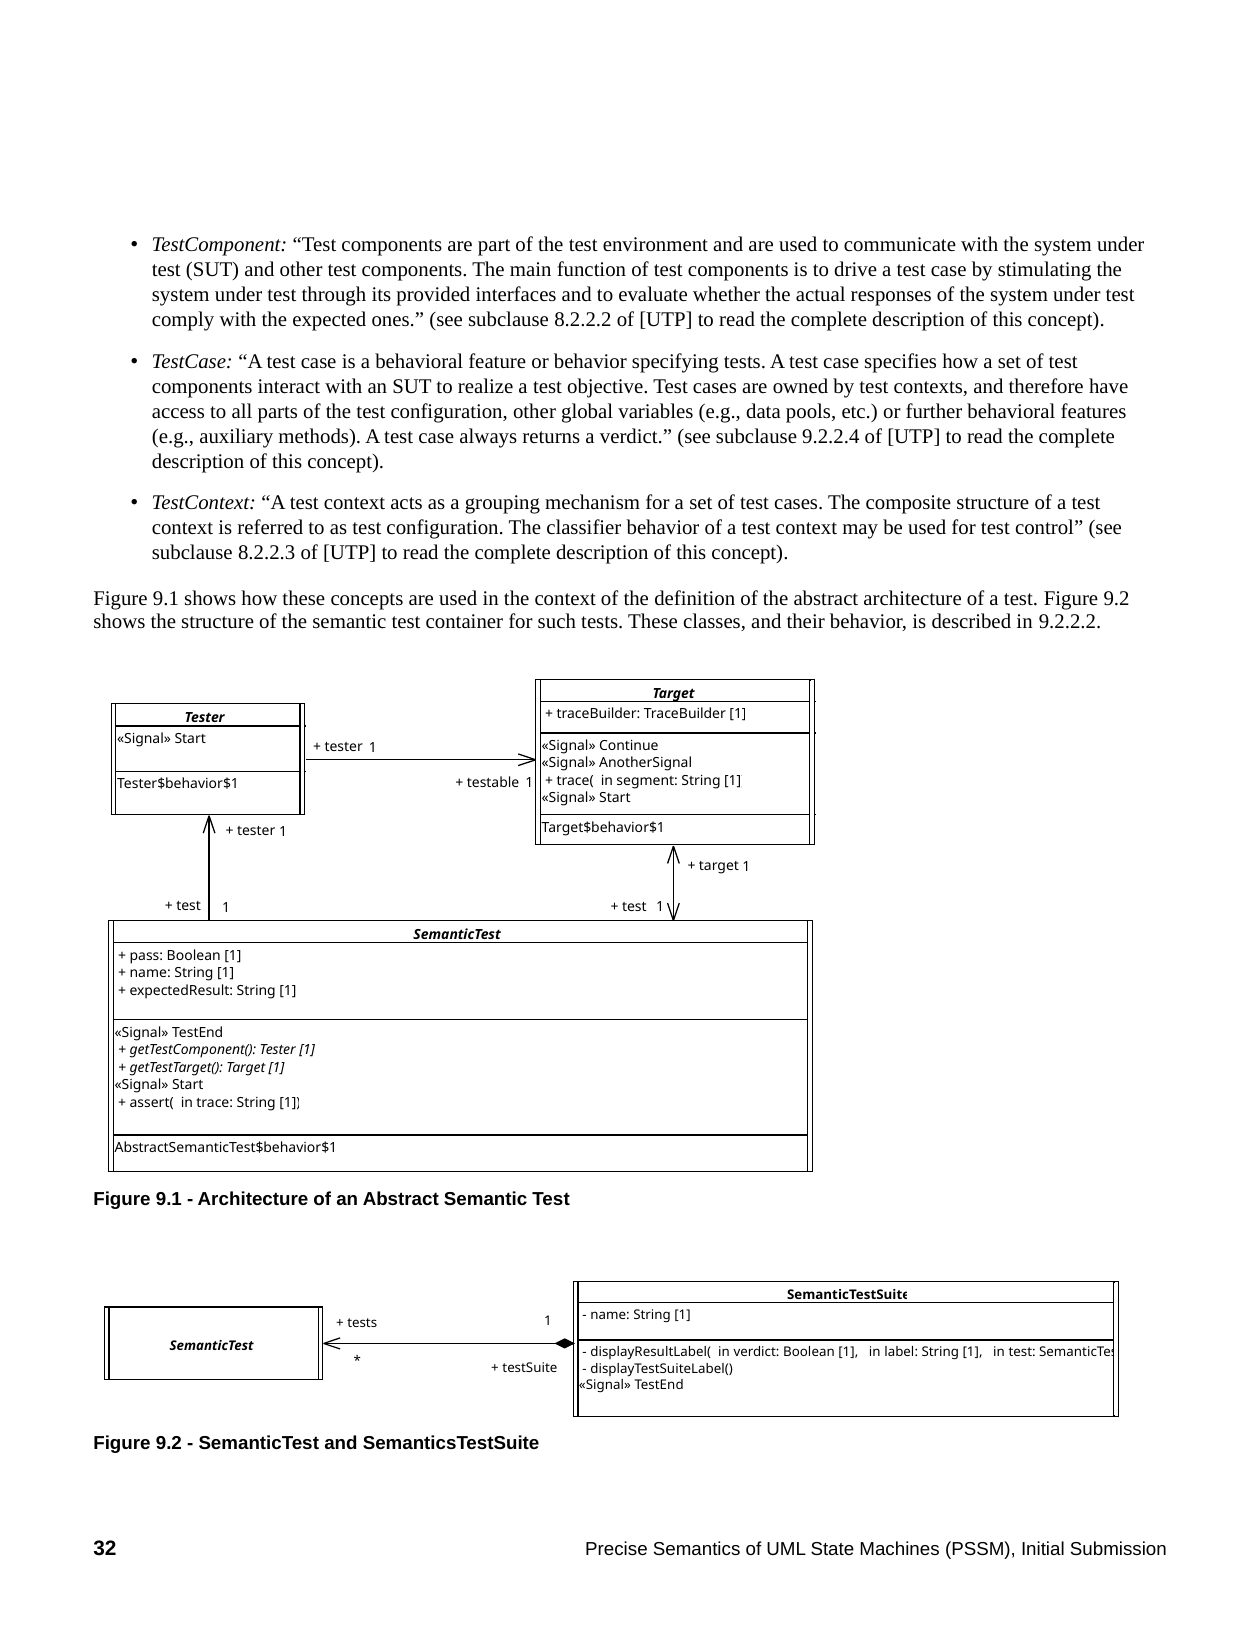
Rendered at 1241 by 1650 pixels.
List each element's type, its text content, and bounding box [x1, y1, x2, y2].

list TestCase: “A test case is a behavioral feature or behavior specifying tests. A test case specifies how a set of test components interact with an SUT to realize a test objective. Test cases are owned by test contexts, and therefore have access to all parts of the test configuration, other global variables (e.g., data pools, etc.) or further behavioral features (e.g., auxiliary methods). A test case always returns a verdict.” (see subclause 9.2.2.4 of [UTP] to read the complete description of this concept). [131, 348, 1164, 473]
text Figure 9.2 - SemanticTest and SemanticsTestSuite [93, 1270, 1164, 1454]
text Figure 9.1 shows how these concepts are used in the context of the definition of the abstract architecture of a test. Figure 9.2 shows the structure of the semantic test container for such tests. These classes, and their behavior, is described in 9.2.2.2. [93, 585, 1164, 633]
list TestComponent: “Test components are part of the test environment and are used to communicate with the system under test (SUT) and other test components. The main function of test components is to drive a test case by stimulating the system under test through its provided interfaces and to evaluate whether the actual responses of the system under test comply with the expected ones.” (see subclause 8.2.2.2 of [UTP] to read the complete description of this concept). [131, 231, 1164, 331]
list TestContext: “A test context acts as a grouping mechanism for a set of test cases. The composite structure of a test context is referred to as test configuration. The classifier behavior of a test context may be used for test control” (see subclause 8.2.2.3 of [UTP] to read the complete description of this concept). [131, 489, 1164, 564]
text Figure 9.1 - Architecture of an Abstract Semantic Test [93, 667, 1007, 1209]
